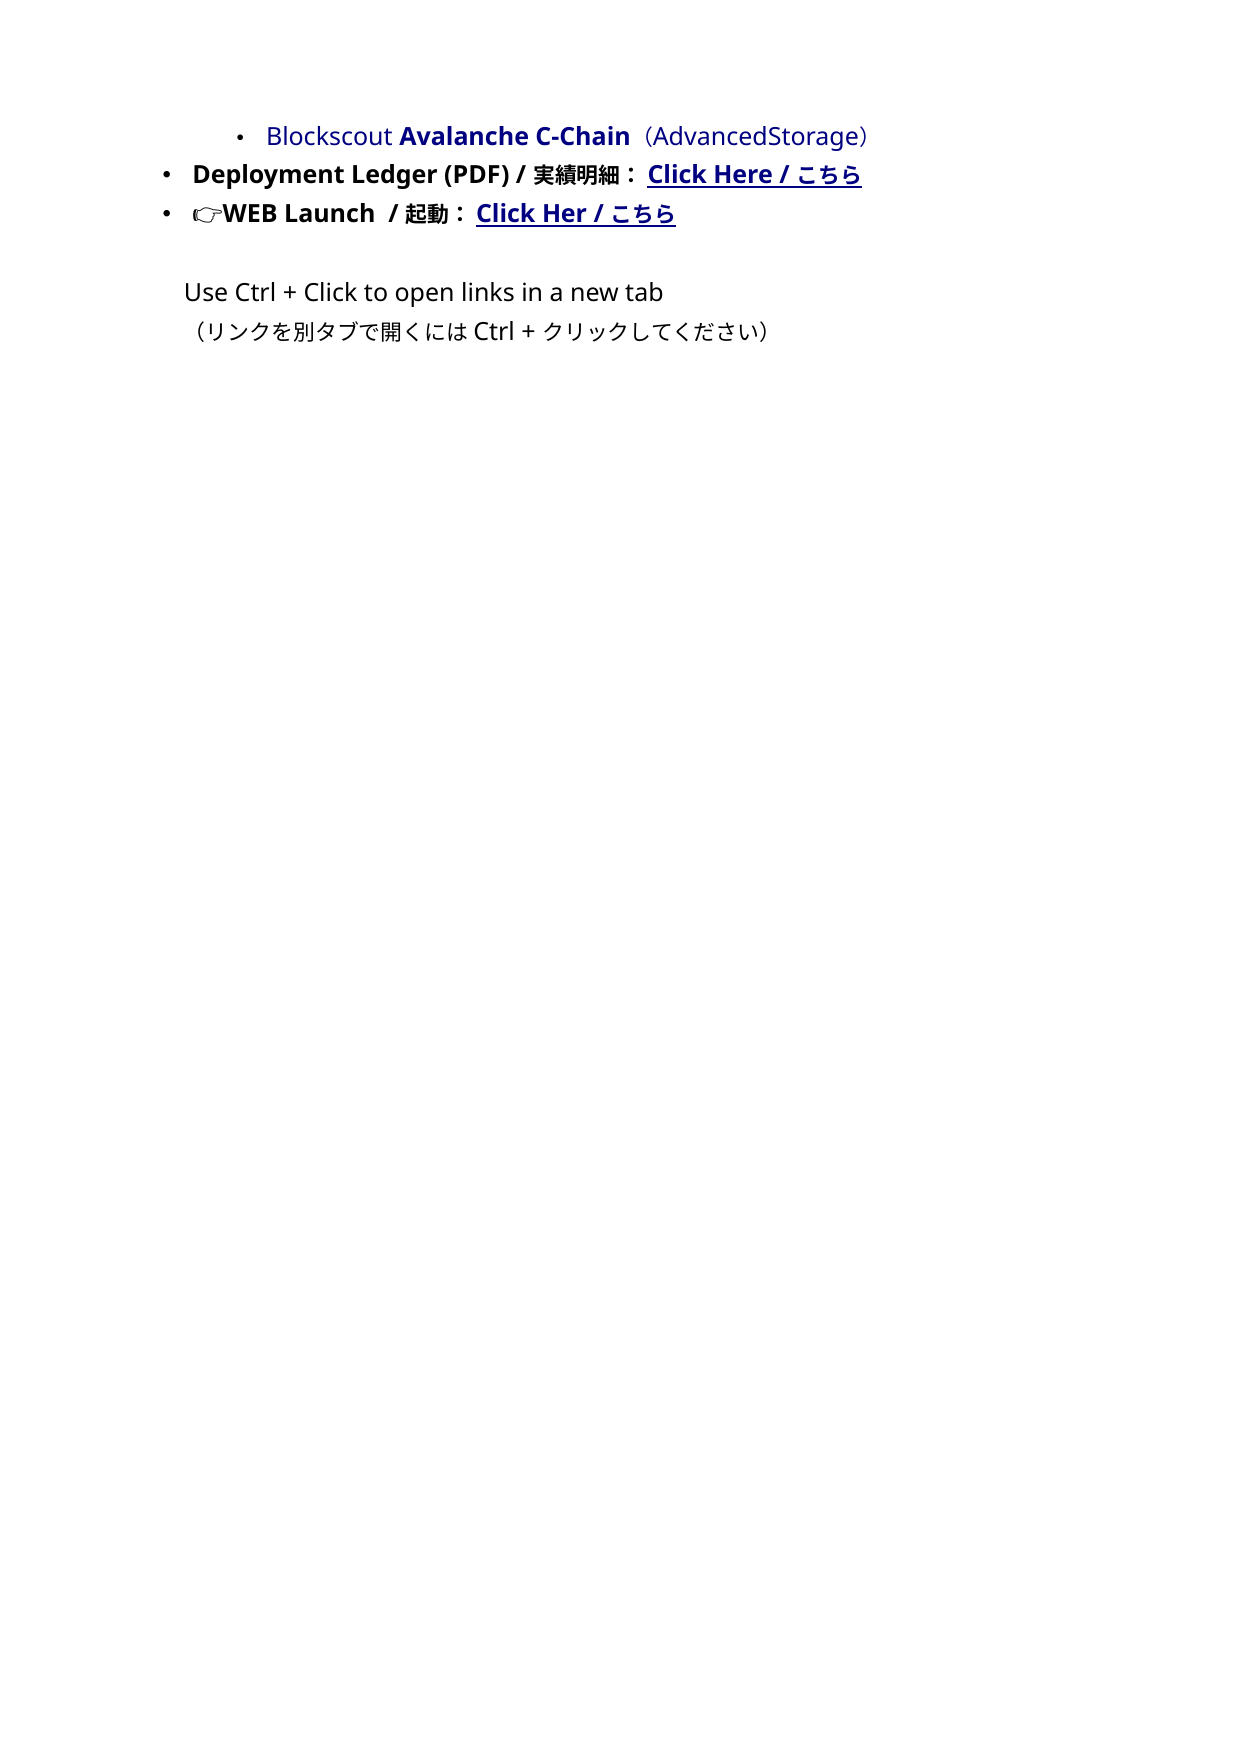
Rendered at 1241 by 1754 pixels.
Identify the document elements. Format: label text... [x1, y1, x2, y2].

list 👉WEB Launch / 起動： Click Her / こちら [162, 196, 1122, 230]
text Use Ctrl + Click to open links in a new tab [118, 274, 1122, 308]
list Blockscout Avalanche C-Chain（AdvancedStorage） [236, 118, 1122, 152]
list Deployment Ledger (PDF) / 実績明細： Click Here / こちら [162, 157, 1122, 191]
text （リンクを別タブで開くには Ctrl + クリックしてください） [118, 313, 1122, 348]
